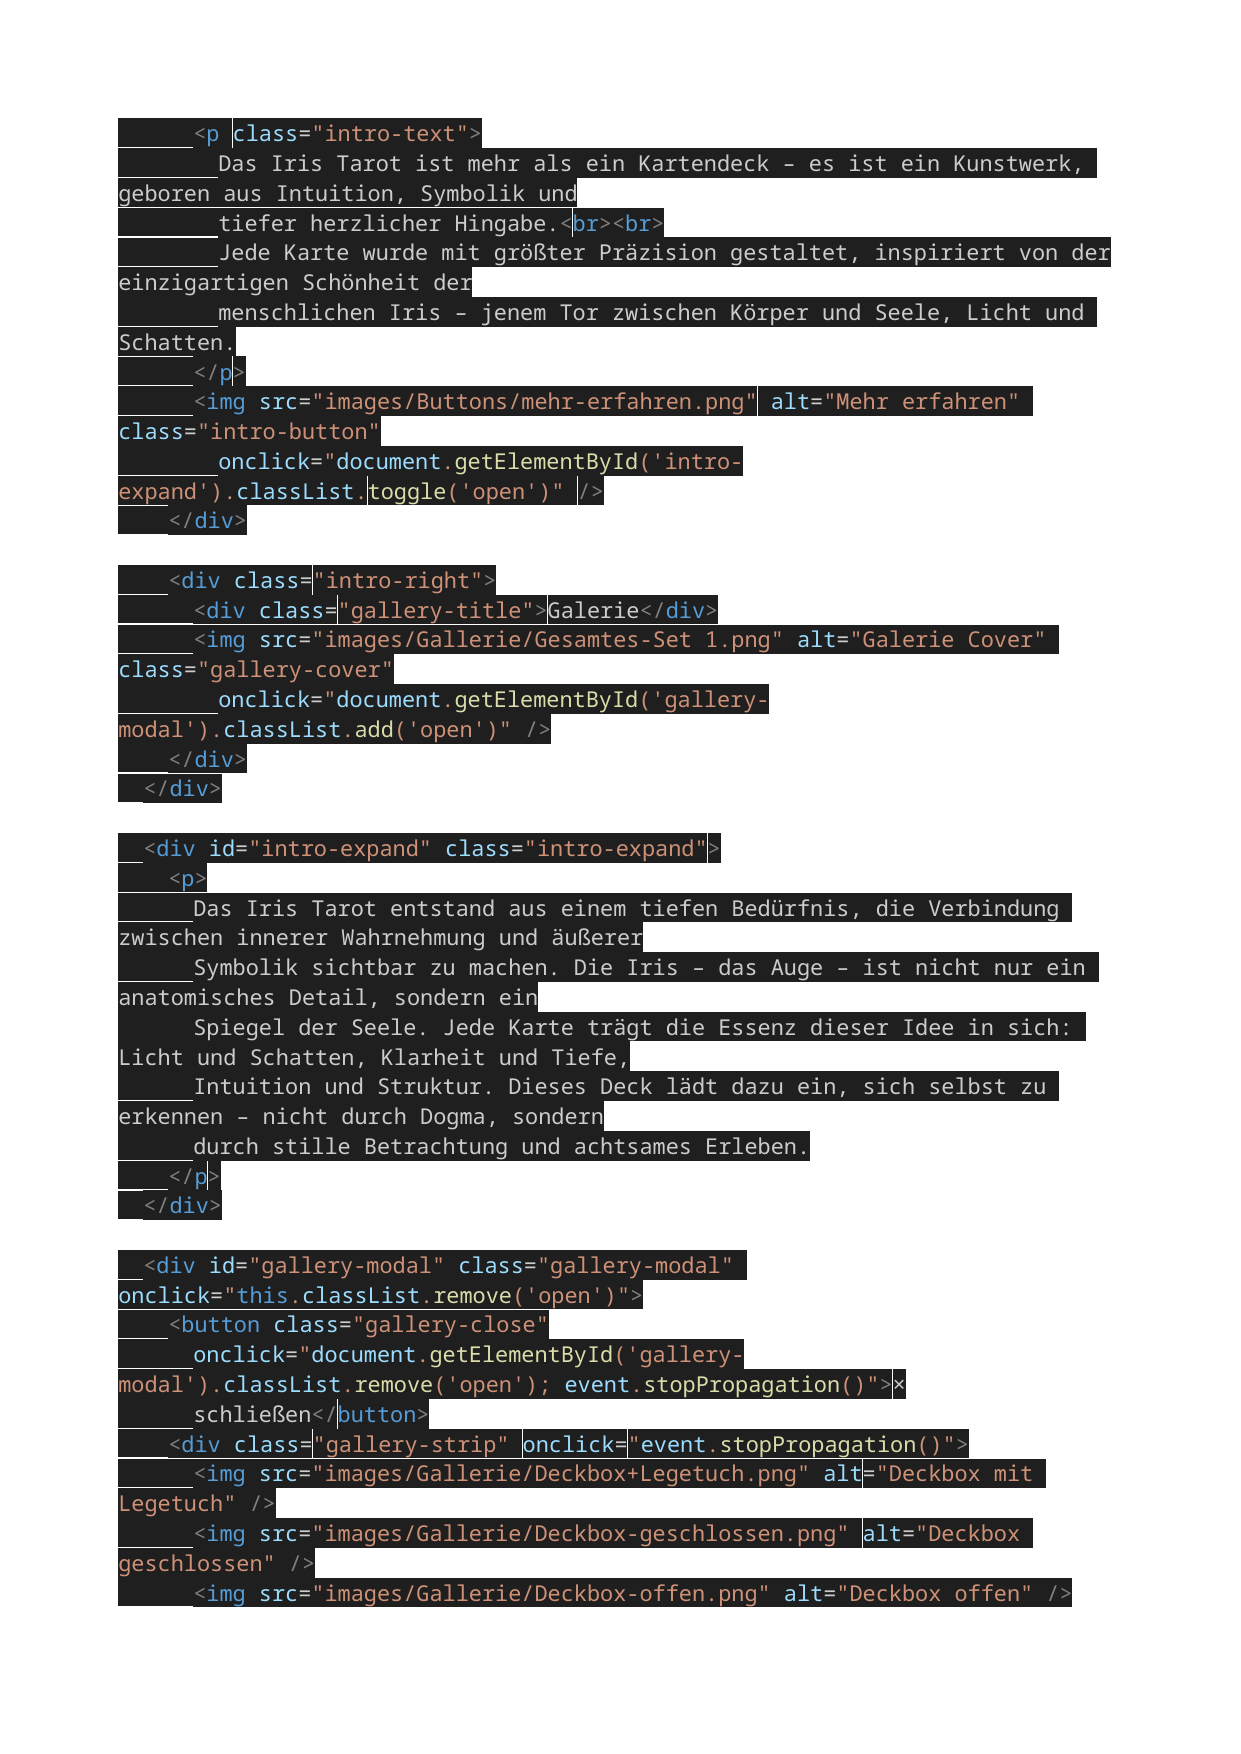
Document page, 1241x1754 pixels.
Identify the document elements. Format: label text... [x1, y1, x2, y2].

text <img src="images/Gallerie/Gesamtes-Set 1.png" alt="Galerie Cover" class="gallery-cover" [118, 624, 1122, 684]
text </div> [118, 505, 1122, 535]
text <img src="images/Buttons/mehr-erfahren.png" alt="Mehr erfahren" class="intro-button" [118, 386, 1122, 446]
text schließen</button> [118, 1399, 1122, 1429]
text </p> [118, 356, 1122, 386]
text <img src="images/Gallerie/Deckbox+Legetuch.png" alt="Deckbox mit Legetuch" /> [118, 1458, 1122, 1518]
text Jede Karte wurde mit größter Präzision gestaltet, inspiriert von der einzigartigen Schönheit der [118, 237, 1122, 297]
text Das Iris Tarot ist mehr als ein Kartendeck – es ist ein Kunstwerk, geboren aus Intuition, Symbolik und [118, 148, 1122, 207]
text </p> [118, 1161, 1122, 1190]
text <img src="images/Gallerie/Deckbox-offen.png" alt="Deckbox offen" /> [118, 1578, 1122, 1607]
text <div class="gallery-strip" onclick="event.stopPropagation()"> [118, 1429, 1122, 1458]
text <div id="gallery-modal" class="gallery-modal" onclick="this.classList.remove('open')"> [118, 1250, 1122, 1309]
text durch stille Betrachtung und achtsames Erleben. [118, 1131, 1122, 1161]
text onclick="document.getElementById('intro-expand').classList.toggle('open')" /> [118, 446, 1122, 505]
text <p class="intro-text"> [118, 118, 1122, 148]
text Das Iris Tarot entstand aus einem tiefen Bedürfnis, die Verbindung zwischen innerer Wahrnehmung und äußerer [118, 892, 1122, 952]
text Intuition und Struktur. Dieses Deck lädt dazu ein, sich selbst zu erkennen – nicht durch Dogma, sondern [118, 1071, 1122, 1131]
text <button class="gallery-close" [118, 1309, 1122, 1339]
text </div> [118, 773, 1122, 803]
text </div> [118, 1190, 1122, 1220]
text onclick="document.getElementById('gallery-modal').classList.add('open')" /> [118, 684, 1122, 744]
text onclick="document.getElementById('gallery-modal').classList.remove('open'); event.stopPropagation()">× [118, 1339, 1122, 1399]
text <div class="gallery-title">Galerie</div> [118, 595, 1122, 624]
text tiefer herzlicher Hingabe.<br><br> [118, 207, 1122, 237]
text Spiegel der Seele. Jede Karte trägt die Essenz dieser Idee in sich: Licht und Schatten, Klarheit und Tiefe, [118, 1012, 1122, 1071]
text Symbolik sichtbar zu machen. Die Iris – das Auge – ist nicht nur ein anatomisches Detail, sondern ein [118, 952, 1122, 1012]
text menschlichen Iris – jenem Tor zwischen Körper und Seele, Licht und Schatten. [118, 297, 1122, 356]
text </div> [118, 744, 1122, 773]
text <div id="intro-expand" class="intro-expand"> [118, 833, 1122, 863]
text <div class="intro-right"> [118, 565, 1122, 595]
text <p> [118, 863, 1122, 892]
text <img src="images/Gallerie/Deckbox-geschlossen.png" alt="Deckbox geschlossen" /> [118, 1518, 1122, 1578]
